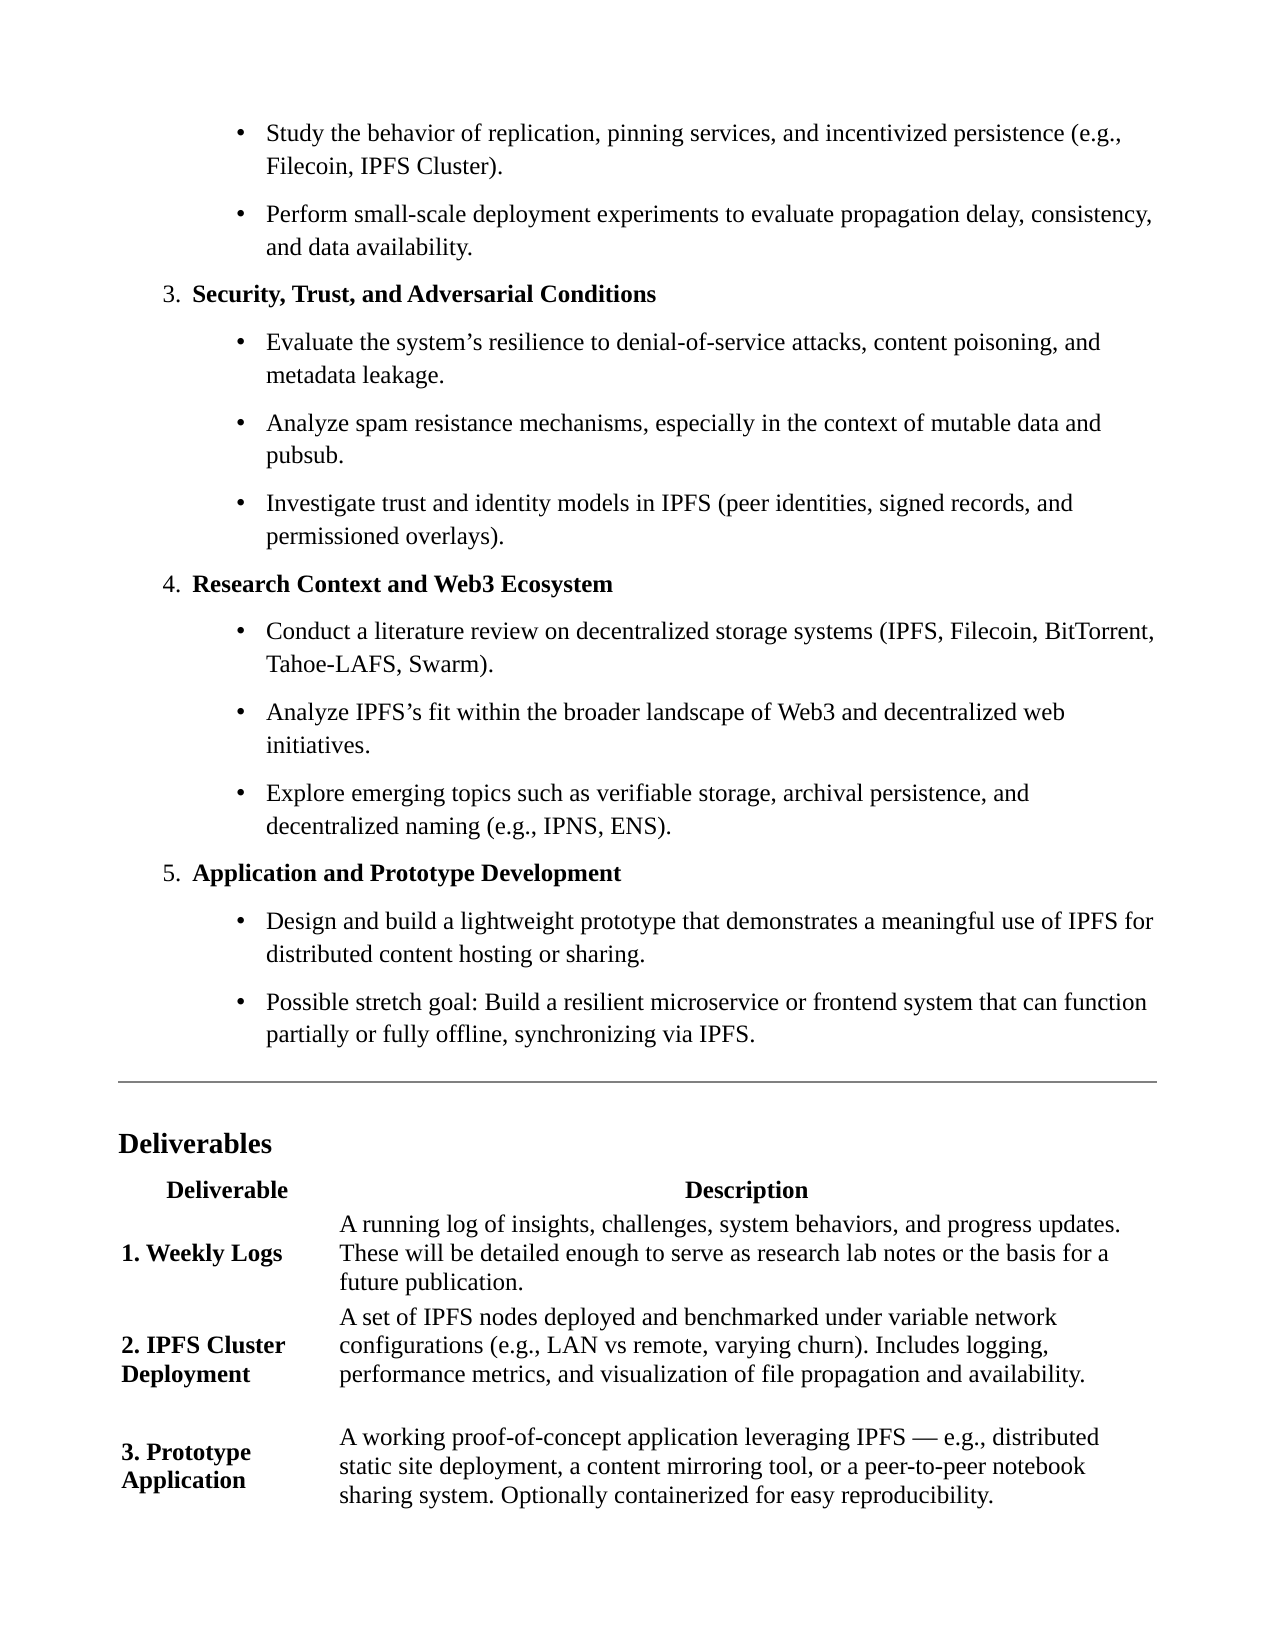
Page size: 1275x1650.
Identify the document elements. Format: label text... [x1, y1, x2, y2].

list Explore emerging topics such as verifiable storage, archival persistence, and decentralized naming (e.g., IPNS, ENS). [236, 778, 1157, 839]
list Design and build a lightweight prototype that demonstrates a meaningful use of IPFS for distributed content hosting or sharing. [236, 906, 1157, 968]
list Conduct a literature review on decentralized storage systems (IPFS, Filecoin, BitTorrent, Tahoe-LAFS, Swarm). [236, 616, 1157, 678]
list Analyze spam resistance mechanisms, especially in the context of mutable data and pubsub. [236, 408, 1157, 469]
table_cell A set of IPFS nodes deployed and benchmarked under variable network configurations (e.g., LAN vs remote, varying churn). Includes logging, performance metrics, and visualization of file propagation and availability. [336, 1299, 1157, 1419]
table_cell 1. Weekly Logs [118, 1207, 336, 1299]
list Study the behavior of replication, pinning services, and incentivized persistence (e.g., Filecoin, IPFS Cluster). [236, 118, 1157, 180]
table_cell A working proof-of-concept application leveraging IPFS — e.g., distributed static site deployment, a content mirroring tool, or a peer-to-peer notebook sharing system. Optionally containerized for easy reproducibility. [336, 1420, 1157, 1512]
list Application and Prototype Development [162, 858, 1157, 887]
table_header Description [336, 1172, 1157, 1207]
list Perform small-scale deployment experiments to evaluate propagation delay, consistency, and data availability. [236, 199, 1157, 261]
table_cell A running log of insights, challenges, system behaviors, and progress updates. These will be detailed enough to serve as research lab notes or the basis for a future publication. [336, 1207, 1157, 1299]
list Security, Trust, and Adversarial Conditions [162, 279, 1157, 308]
list Investigate trust and identity models in IPFS (peer identities, signed records, and permissioned overlays). [236, 488, 1157, 550]
list Possible stretch goal: Build a resilient microservice or frontend system that can function partially or fully offline, synchronizing via IPFS. [236, 987, 1157, 1048]
subtitle Deliverables [118, 1126, 1157, 1159]
table_header Deliverable [118, 1172, 336, 1207]
list Research Context and Web3 Ecosystem [162, 569, 1157, 598]
list Evaluate the system’s resilience to denial-of-service attacks, content poisoning, and metadata leakage. [236, 327, 1157, 389]
list Analyze IPFS’s fit within the broader landscape of Web3 and decentralized web initiatives. [236, 697, 1157, 759]
table_cell 2. IPFS Cluster Deployment [118, 1299, 336, 1419]
table_cell 3. Prototype Application [118, 1420, 336, 1512]
